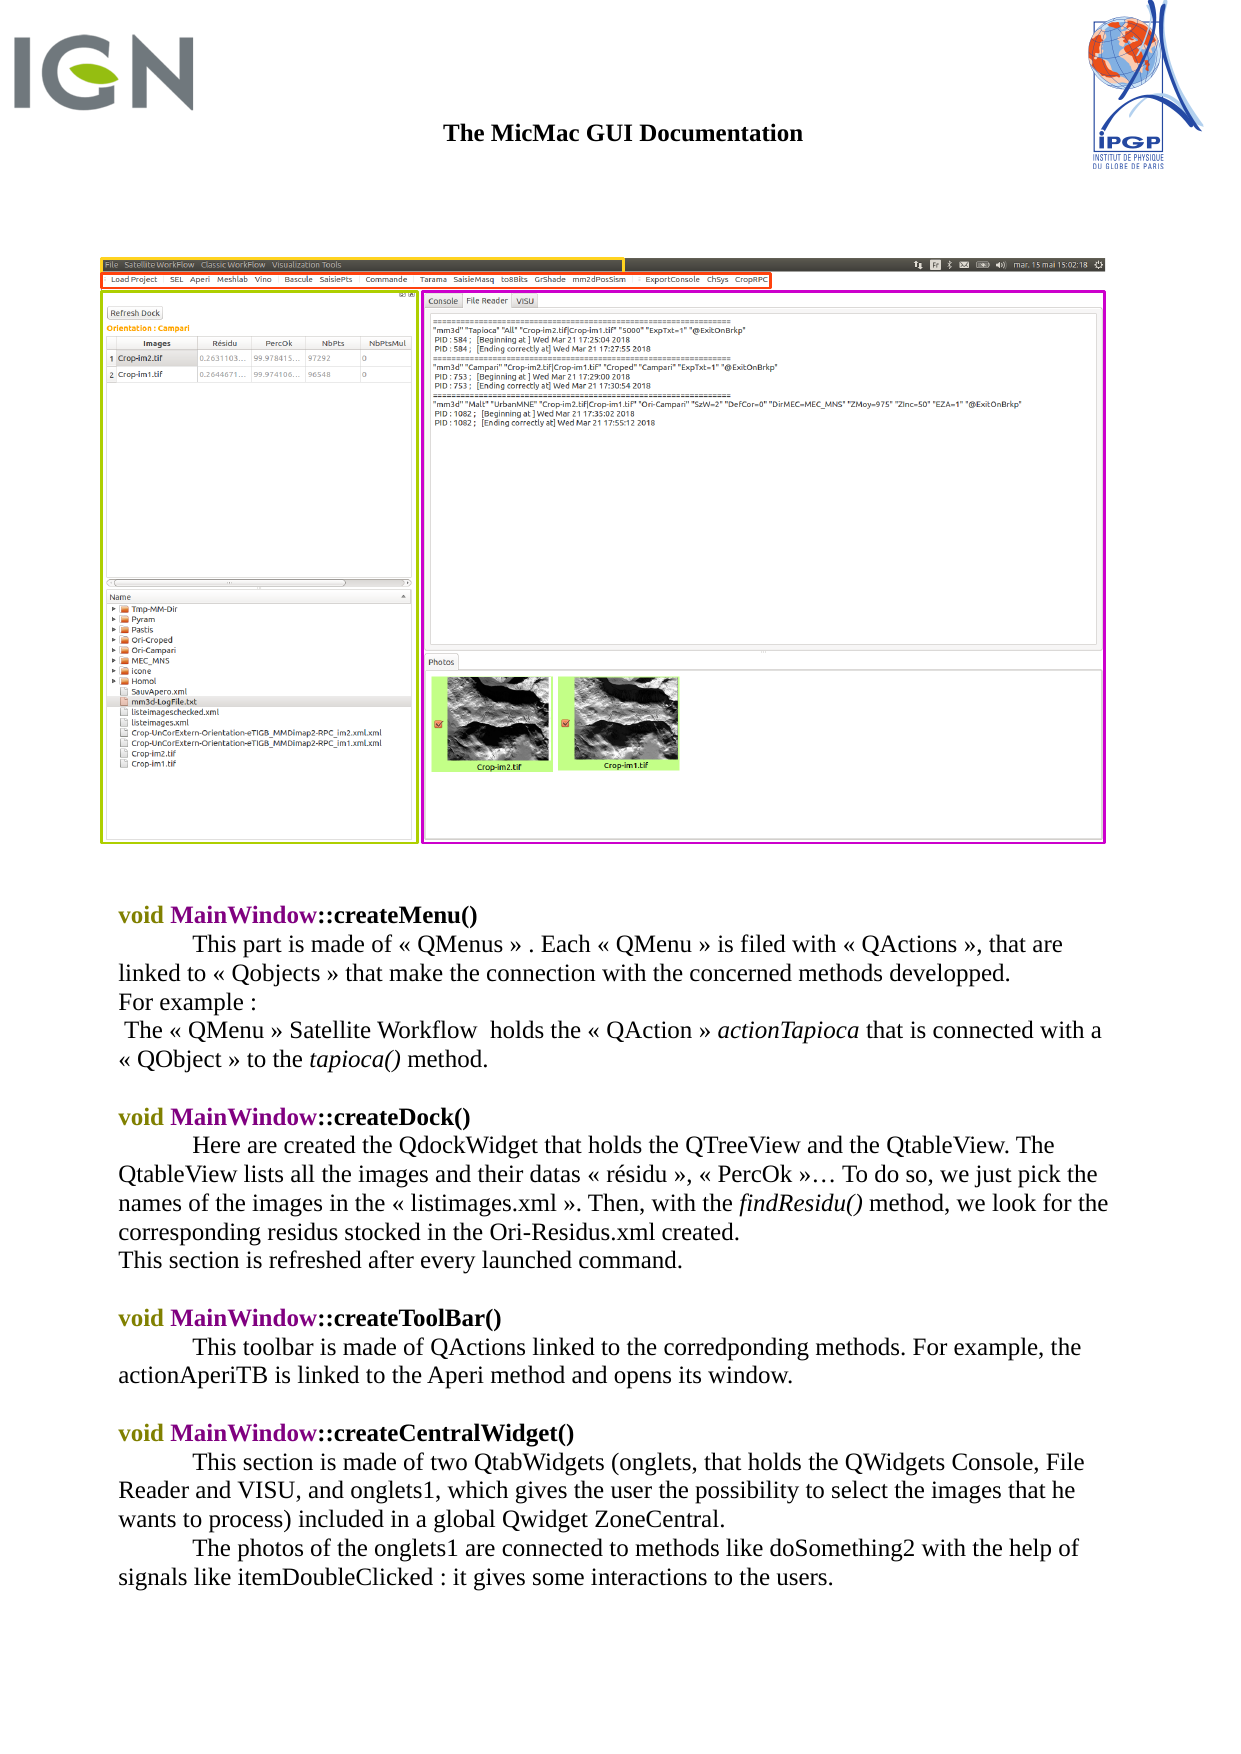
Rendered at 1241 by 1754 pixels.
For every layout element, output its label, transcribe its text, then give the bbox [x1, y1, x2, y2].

picture [103, 293, 416, 842]
picture [424, 293, 1103, 842]
picture [14, 21, 194, 129]
text void MainWindow::createMenu() This part is made of « QMenus » . Each « QMenu » is filed with « QActions », that are linked to « Qobjects » that make the connection with the concerned methods developped. For example : The « QMenu » Satellite Workflow holds the « QAction » actionTapioca that is connected with a « QObject » to the tapioca() method. void MainWindow::createDock() Here are created the QdockWidget that holds the QTreeView and the QtableView. The QtableView lists all the images and their datas « résidu », « PercOk »… To do so, we just pick the names of the images in the « listimages.xml ». Then, with the findResidu() method, we look for the corresponding residus stocked in the Ori-Residus.xml created. This section is refreshed after every launched command. void MainWindow::createToolBar() This toolbar is made of QActions linked to the corredponding methods. For example, the actionAperiTB is linked to the Aperi method and opens its window. void MainWindow::createCentralWidget() This section is made of two QtabWidgets (onglets, that holds the QWidgets Console, File Reader and VISU, and onglets1, which gives the user the possibility to select the images that he wants to process) included in a global Qwidget ZoneCentral. The photos of the onglets1 are connected to methods like doSomething2 with the help of signals like itemDoubleClicked : it gives some interactions to the users. [118, 247, 1122, 1591]
picture [103, 275, 769, 287]
picture [101, 258, 1105, 844]
picture [103, 260, 622, 272]
picture [1088, 0, 1204, 169]
